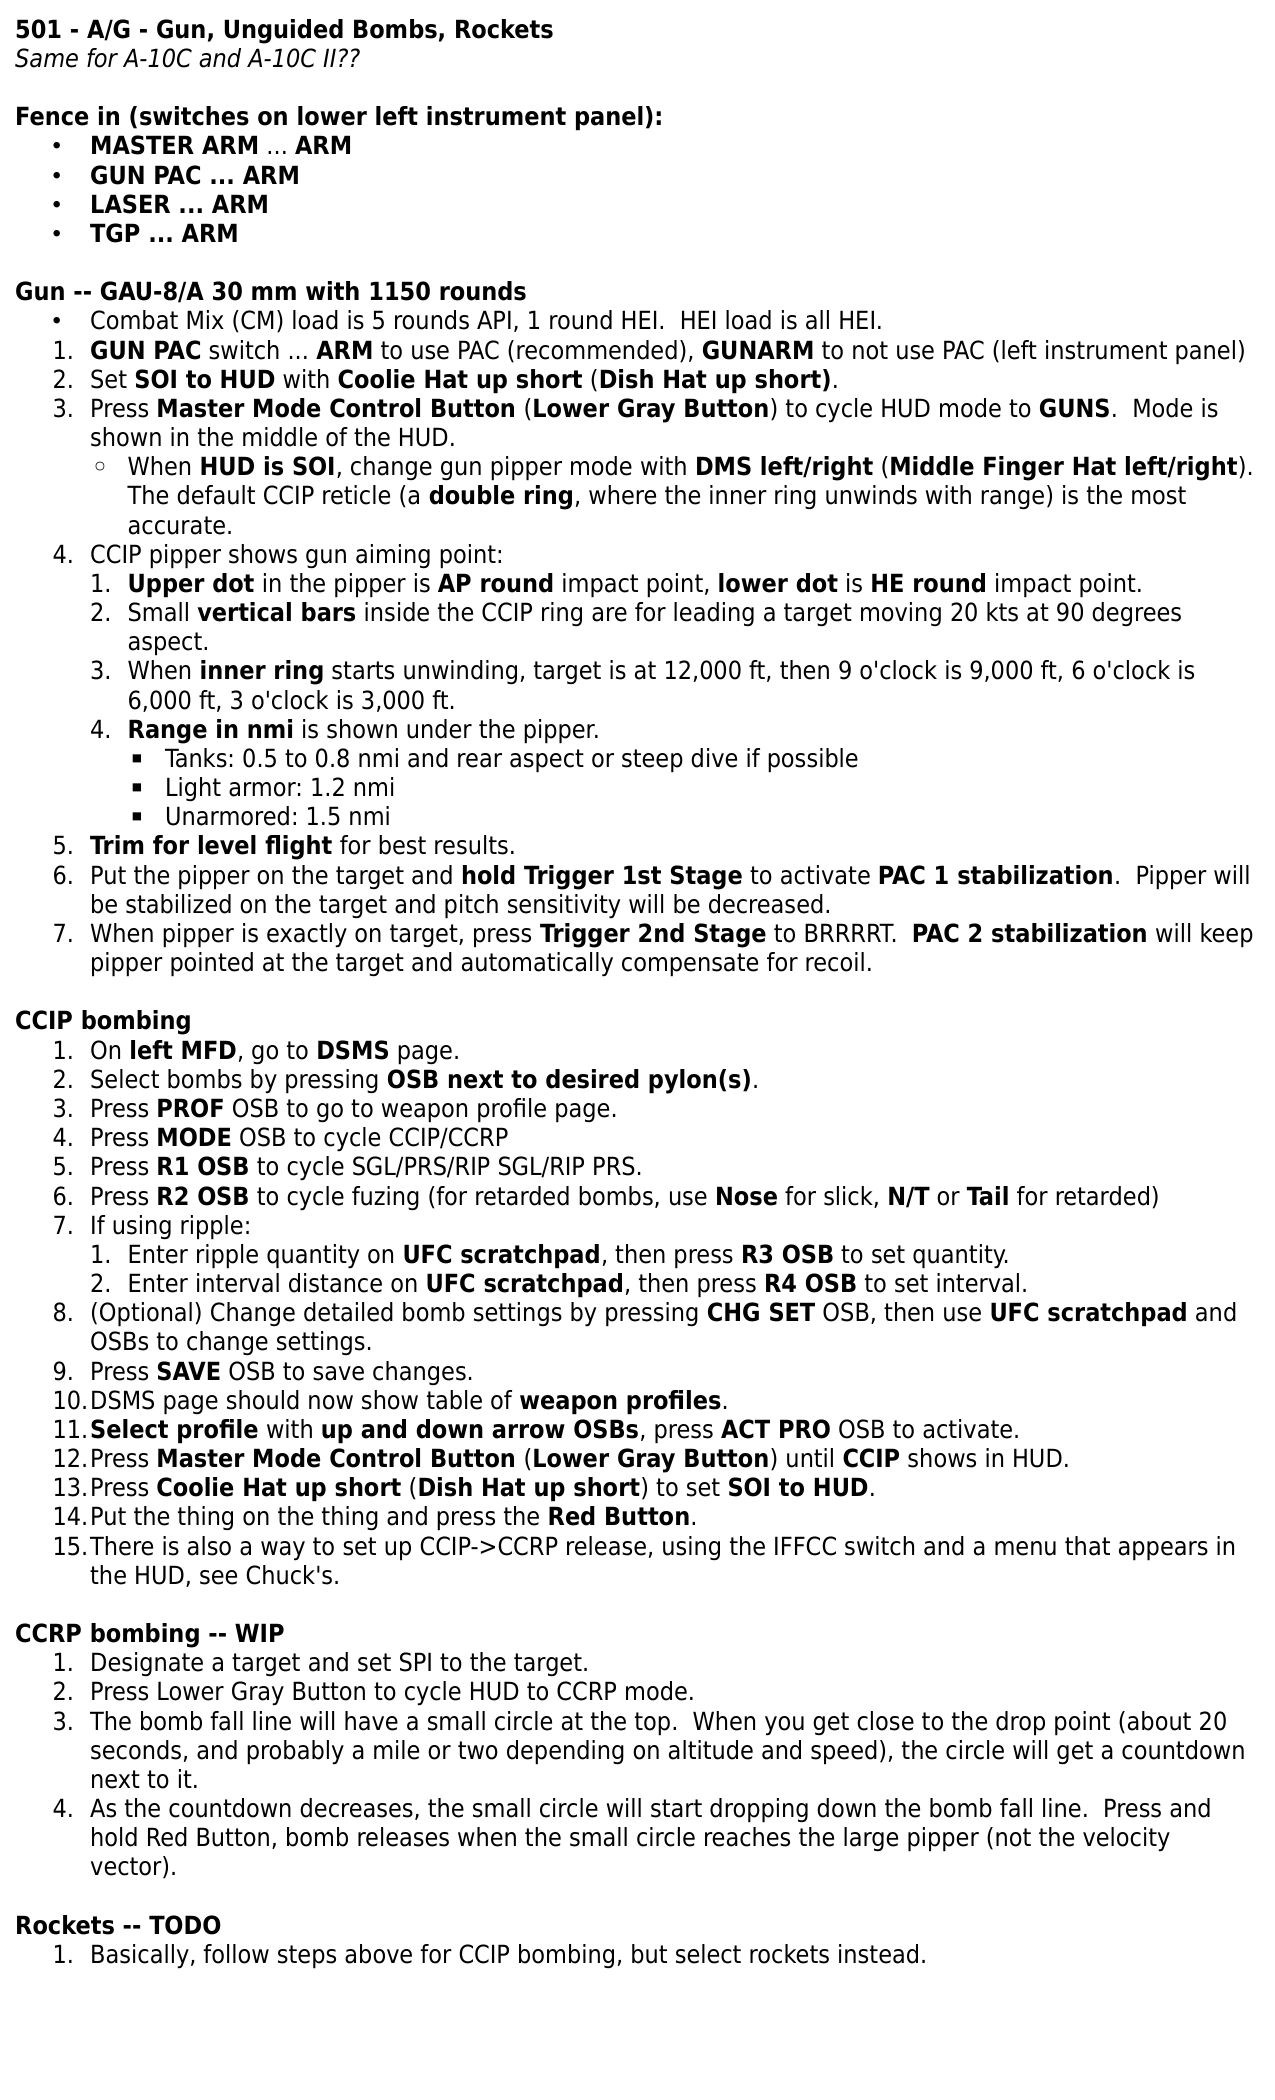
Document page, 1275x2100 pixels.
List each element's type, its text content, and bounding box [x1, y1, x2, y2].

list Put the thing on the thing and press the Red Button. [52, 1502, 1260, 1532]
list Press Master Mode Control Button (Lower Gray Button) until CCIP shows in HUD. [52, 1444, 1260, 1473]
text Rockets -- TODO [15, 1911, 1260, 1940]
text Same for A-10C and A-10C II?? [15, 44, 1260, 73]
list CCIP pipper shows gun aiming point: [52, 540, 1260, 569]
list Tanks: 0.5 to 0.8 nmi and rear aspect or steep dive if possible [127, 744, 1260, 773]
text 501 - A/G - Gun, Unguided Bombs, Rockets [15, 15, 1260, 44]
list Set SOI to HUD with Coolie Hat up short (Dish Hat up short). [52, 365, 1260, 394]
list When inner ring starts unwinding, target is at 12,000 ft, then 9 o'clock is 9,000 ft, 6 o'clock is 6,000 ft, 3 o'clock is 3,000 ft. [90, 657, 1260, 715]
text CCRP bombing -- WIP [15, 1619, 1260, 1648]
list Enter interval distance on UFC scratchpad, then press R4 OSB to set interval. [90, 1269, 1260, 1298]
list Press Lower Gray Button to cycle HUD to CCRP mode. [52, 1677, 1260, 1707]
list There is also a way to set up CCIP->CCRP release, using the IFFCC switch and a menu that appears in the HUD, see Chuck's. [52, 1532, 1260, 1590]
list Upper dot in the pipper is AP round impact point, lower dot is HE round impact point. [90, 569, 1260, 598]
list Press Master Mode Control Button (Lower Gray Button) to cycle HUD mode to GUNS. Mode is shown in the middle of the HUD. [52, 394, 1260, 452]
list Put the pipper on the target and hold Trigger 1st Stage to activate PAC 1 stabilization. Pipper will be stabilized on the target and pitch sensitivity will be decreased. [52, 861, 1260, 919]
text Fence in (switches on lower left instrument panel): [15, 102, 1260, 132]
list Trim for level flight for best results. [52, 832, 1260, 861]
list Select profile with up and down arrow OSBs, press ACT PRO OSB to activate. [52, 1415, 1260, 1444]
list If using ripple: [52, 1211, 1260, 1240]
list Range in nmi is shown under the pipper. [90, 715, 1260, 744]
list Press R1 OSB to cycle SGL/PRS/RIP SGL/RIP PRS. [52, 1152, 1260, 1182]
list Light armor: 1.2 nmi [127, 773, 1260, 802]
list Press SAVE OSB to save changes. [52, 1357, 1260, 1386]
list MASTER ARM ... ARM [52, 132, 1260, 161]
list Basically, follow steps above for CCIP bombing, but select rockets instead. [52, 1940, 1260, 1969]
list Press PROF OSB to go to weapon profile page. [52, 1094, 1260, 1123]
list When HUD is SOI, change gun pipper mode with DMS left/right (Middle Finger Hat left/right). The default CCIP reticle (a double ring, where the inner ring unwinds with range) is the most accurate. [90, 452, 1260, 540]
list DSMS page should now show table of weapon profiles. [52, 1386, 1260, 1415]
list GUN PAC switch ... ARM to use PAC (recommended), GUNARM to not use PAC (left instrument panel) [52, 336, 1260, 365]
list Enter ripple quantity on UFC scratchpad, then press R3 OSB to set quantity. [90, 1240, 1260, 1269]
list TGP ... ARM [52, 219, 1260, 248]
list Press MODE OSB to cycle CCIP/CCRP [52, 1123, 1260, 1152]
list Unarmored: 1.5 nmi [127, 802, 1260, 832]
list Designate a target and set SPI to the target. [52, 1648, 1260, 1677]
list LASER ... ARM [52, 190, 1260, 219]
list Select bombs by pressing OSB next to desired pylon(s). [52, 1065, 1260, 1094]
list As the countdown decreases, the small circle will start dropping down the bomb fall line. Press and hold Red Button, bomb releases when the small circle reaches the large pipper (not the velocity vector). [52, 1794, 1260, 1882]
list Small vertical bars inside the CCIP ring are for leading a target moving 20 kts at 90 degrees aspect. [90, 598, 1260, 657]
list On left MFD, go to DSMS page. [52, 1036, 1260, 1065]
text Gun -- GAU-8/A 30 mm with 1150 rounds [15, 277, 1260, 307]
text CCIP bombing [15, 1007, 1260, 1036]
list When pipper is exactly on target, press Trigger 2nd Stage to BRRRRT. PAC 2 stabilization will keep pipper pointed at the target and automatically compensate for recoil. [52, 919, 1260, 977]
list GUN PAC ... ARM [52, 161, 1260, 190]
list Combat Mix (CM) load is 5 rounds API, 1 round HEI. HEI load is all HEI. [52, 307, 1260, 336]
list (Optional) Change detailed bomb settings by pressing CHG SET OSB, then use UFC scratchpad and OSBs to change settings. [52, 1298, 1260, 1357]
list Press Coolie Hat up short (Dish Hat up short) to set SOI to HUD. [52, 1473, 1260, 1502]
list Press R2 OSB to cycle fuzing (for retarded bombs, use Nose for slick, N/T or Tail for retarded) [52, 1182, 1260, 1211]
list The bomb fall line will have a small circle at the top. When you get close to the drop point (about 20 seconds, and probably a mile or two depending on altitude and speed), the circle will get a countdown next to it. [52, 1707, 1260, 1794]
